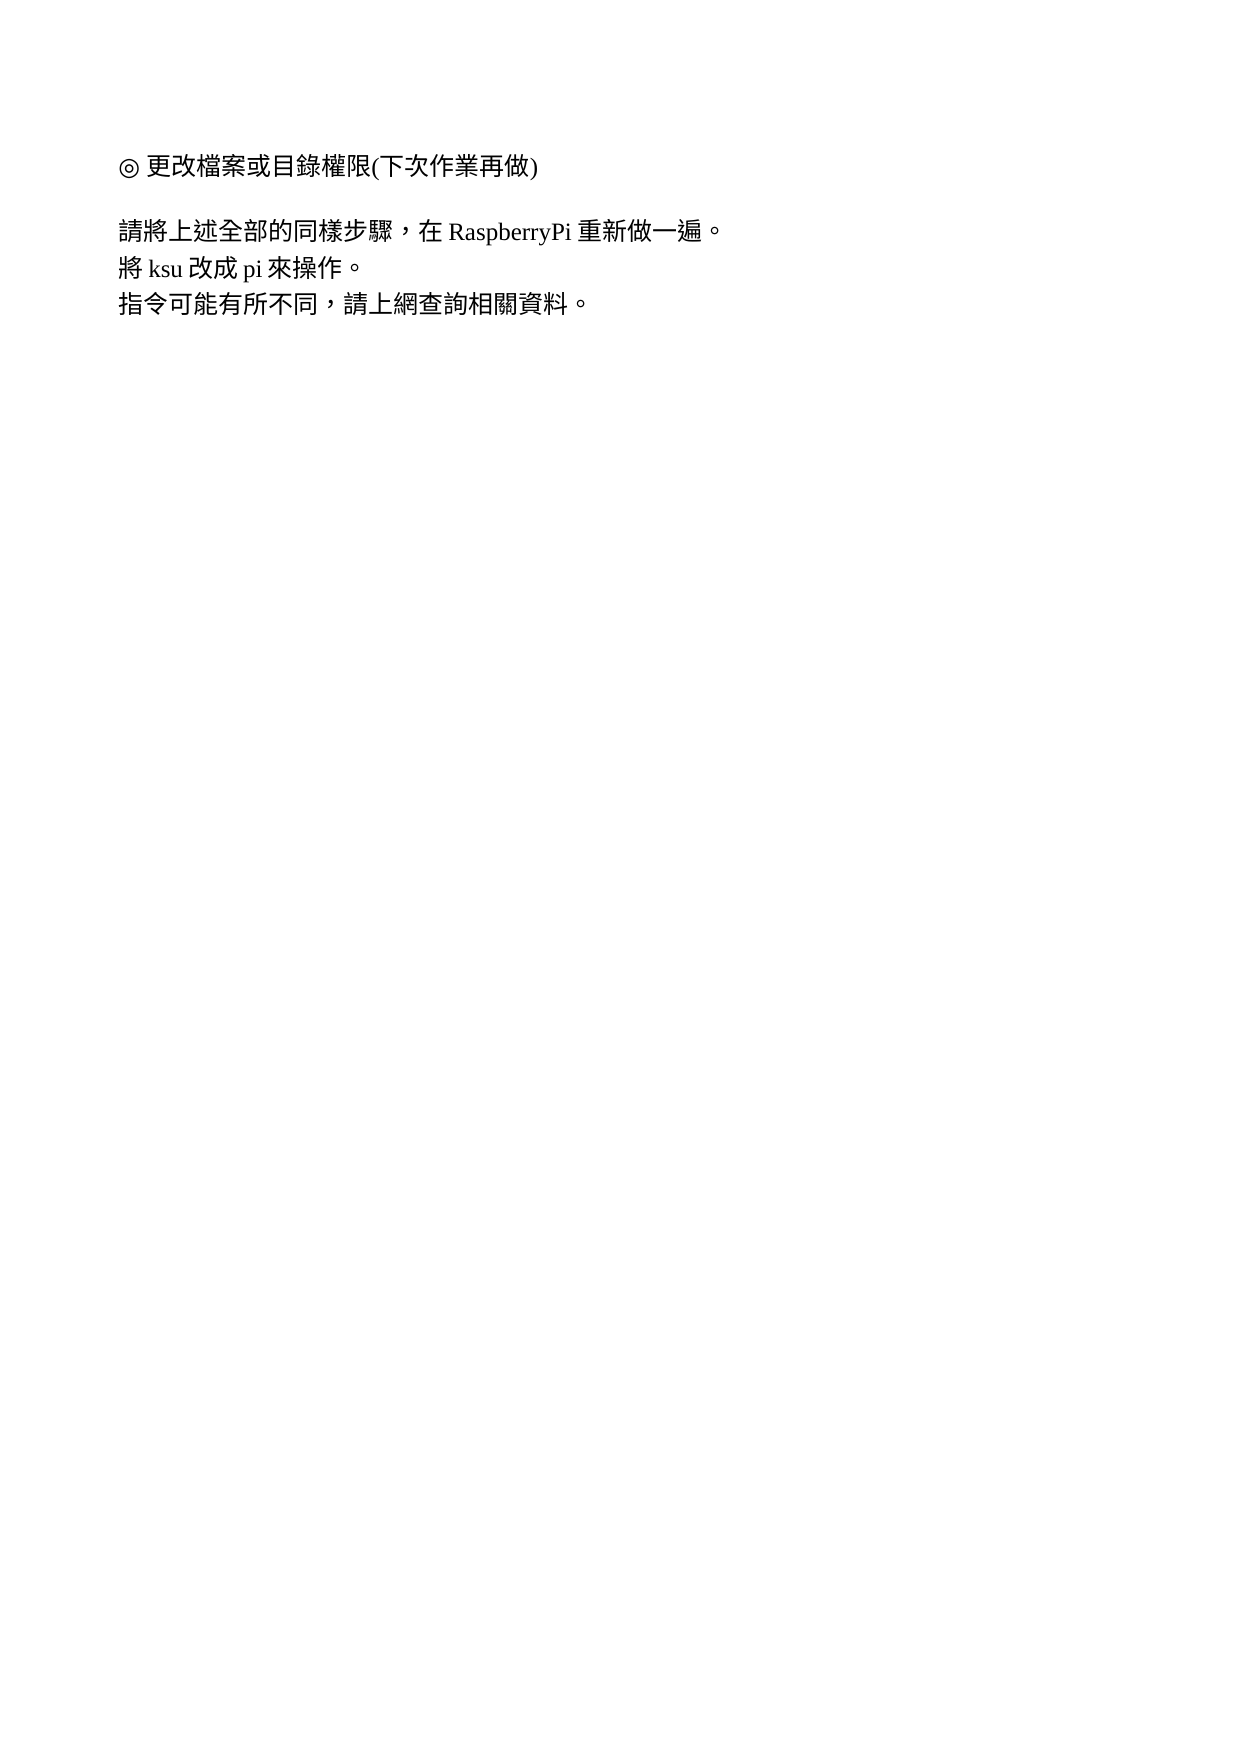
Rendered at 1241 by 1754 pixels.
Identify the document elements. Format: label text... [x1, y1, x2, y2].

text ◎ 更改檔案或目錄權限(下次作業再做) [118, 147, 1122, 183]
text 指令可能有所不同，請上網查詢相關資料。 [118, 284, 1122, 321]
text 將ksu改成pi來操作。 [118, 248, 1122, 284]
text 請將上述全部的同樣步驟，在RaspberryPi重新做一遍。 [118, 212, 1122, 248]
